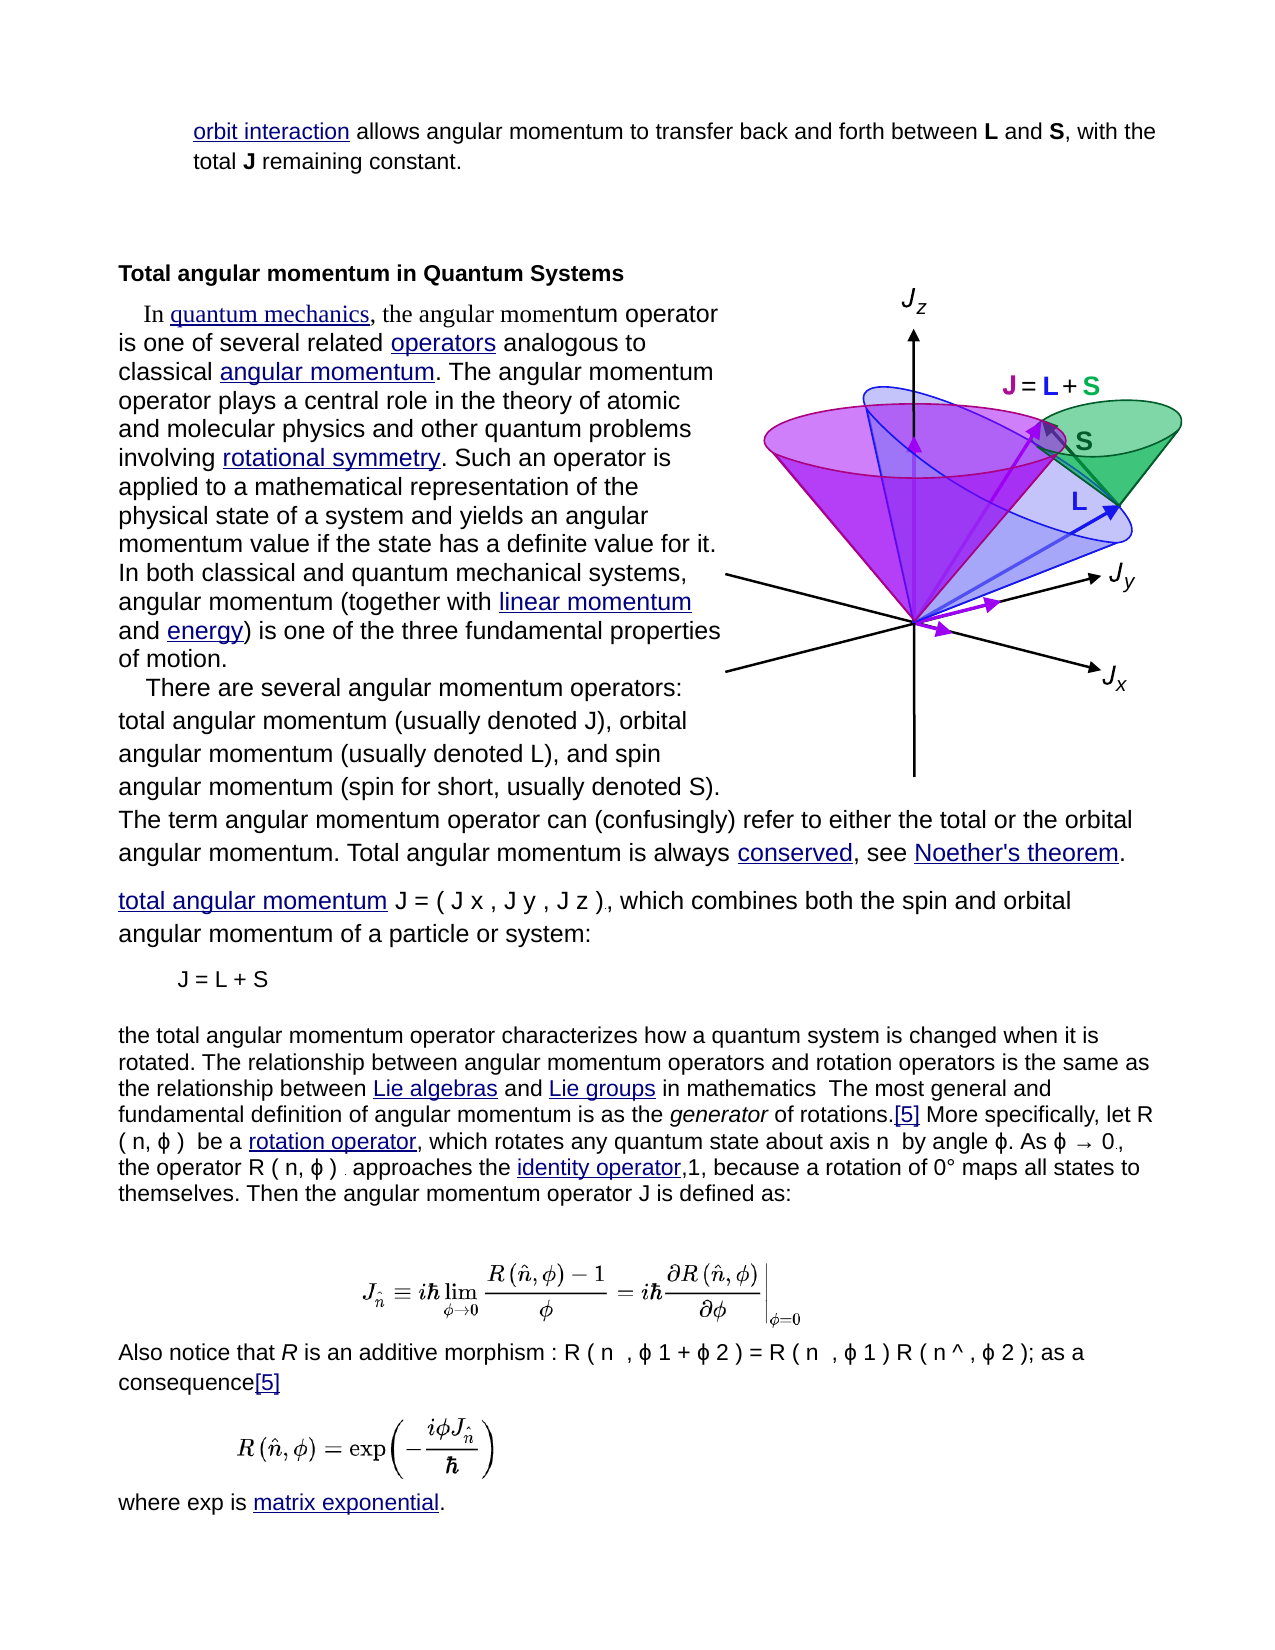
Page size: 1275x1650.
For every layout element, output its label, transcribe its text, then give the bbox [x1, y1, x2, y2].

text 3. alteration of synaptic transmission [1011, 461, 1114, 532]
text the total angular momentum operator characterizes how a quantum system is changed when it is rotated. The relationship between angular momentum operators and rotation operators is the same as the relationship between Lie algebras and Lie groups in mathematics The most general and fundamental definition of angular momentum is as the generator of rotations.[5] More specifically, let R ( n, ϕ ) be a rotation operator, which rotates any quantum state about axis n by angle ϕ. As ϕ → 0, the operator R ( n, ϕ ) approaches the identity operator,1, because a rotation of 0° maps all states to themselves. Then the angular momentum operator J is defined as: [118, 1022, 1157, 1207]
subtitle Total angular momentum in Quantum Systems [118, 260, 1157, 287]
text There are several angular momentum operators: total angular momentum (usually denoted J), orbital angular momentum (usually denoted L), and spin angular momentum (spin for short, usually denoted S). The term angular momentum operator can (confusingly) refer to either the total or the orbital angular momentum. Total angular momentum is always conserved, see Noether's theorem. [118, 673, 1157, 867]
text total angular momentum J = ( J x , J y , J z ), which combines both the spin and orbital angular momentum of a particle or system: [118, 886, 1157, 948]
picture [218, 1409, 514, 1486]
list orbit interaction allows angular momentum to transfer back and forth between L and S, with the total J remaining constant. [156, 118, 1157, 175]
text In quantum mechanics, the angular momentum operator is one of several related operators analogous to classical angular momentum. The angular momentum operator plays a central role in the theory of atomic and molecular physics and other quantum problems involving rotational symmetry. Such an operator is applied to a mathematical representation of the physical state of a system and yields an angular momentum value if the state has a definite value for it. In both classical and quantum mechanical systems, angular momentum (together with linear momentum and energy) is one of the three fundamental properties of motion. [118, 299, 1157, 673]
text Also notice that R is an additive morphism : R ( n , ϕ 1 + ϕ 2 ) = R ( n , ϕ 1 ) R ( n ^ , ϕ 2 ); as a consequence[5] [118, 1263, 1157, 1395]
text 3. alteration of synaptic transmission [1076, 509, 1131, 541]
list J = L + S [177, 966, 1157, 993]
picture [322, 1253, 810, 1335]
text where exp is matrix exponential. [118, 1414, 1157, 1515]
